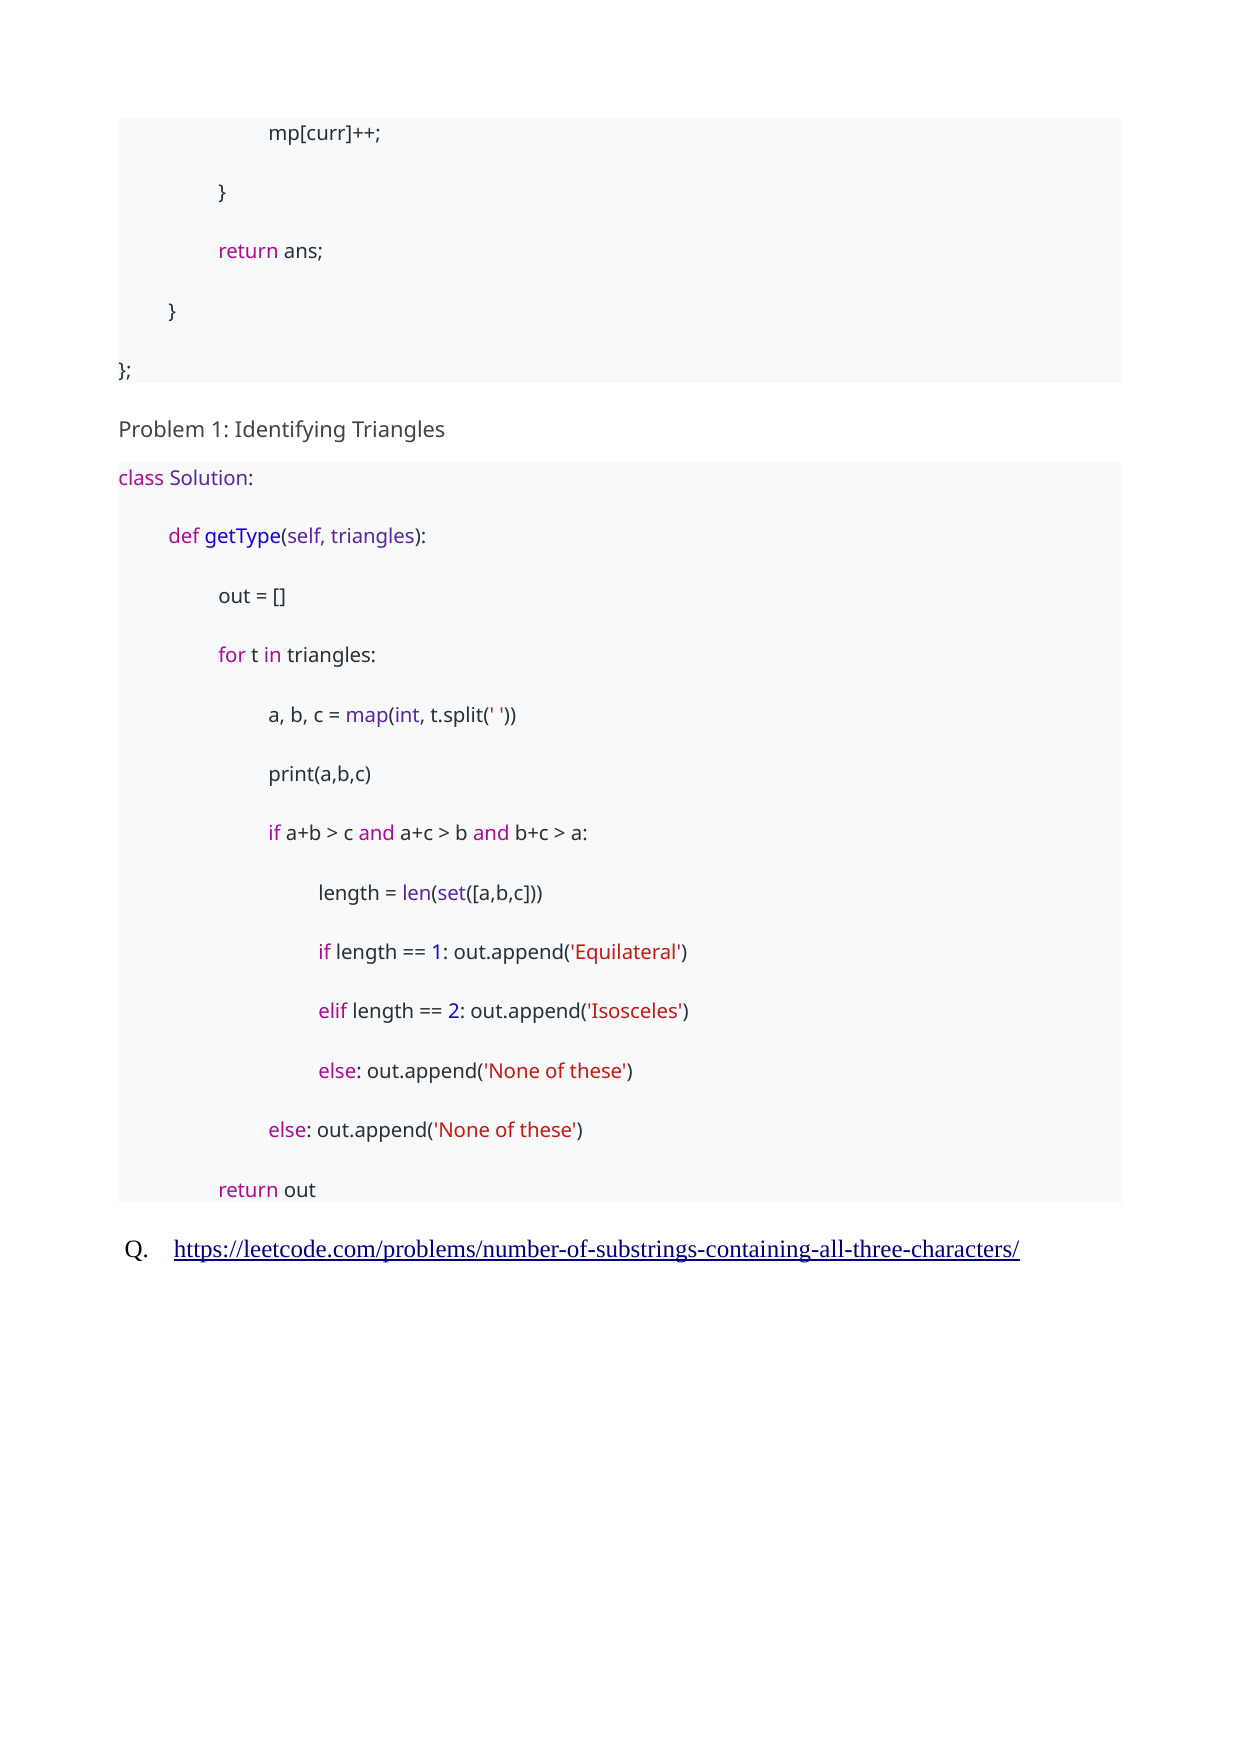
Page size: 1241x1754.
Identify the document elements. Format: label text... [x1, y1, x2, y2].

text else: out.append('None of these') [118, 1056, 1122, 1084]
text else: out.append('None of these') [118, 1116, 1122, 1144]
text }; [118, 356, 1122, 383]
text return ans; [118, 237, 1122, 265]
text class Solution: [118, 463, 1122, 491]
text def getType(self, triangles): [118, 522, 1122, 550]
text for t in triangles: [118, 641, 1122, 669]
text a, b, c = map(int, t.split(' ')) [118, 700, 1122, 728]
text print(a,b,c) [118, 759, 1122, 788]
text length = len(set([a,b,c])) [118, 878, 1122, 906]
text if a+b > c and a+c > b and b+c > a: [118, 819, 1122, 847]
text out = [] [118, 581, 1122, 609]
text mp[curr]++; [118, 118, 1122, 146]
text if length == 1: out.append('Equilateral') [118, 938, 1122, 966]
text elif length == 2: out.append('Isosceles') [118, 997, 1122, 1025]
text return out [118, 1175, 1122, 1203]
text Q. https://leetcode.com/problems/number-of-substrings-containing-all-three-characters/ [118, 1234, 1122, 1263]
text } [118, 177, 1122, 206]
text Problem 1: Identifying Triangles [118, 414, 1122, 444]
text } [118, 296, 1122, 324]
